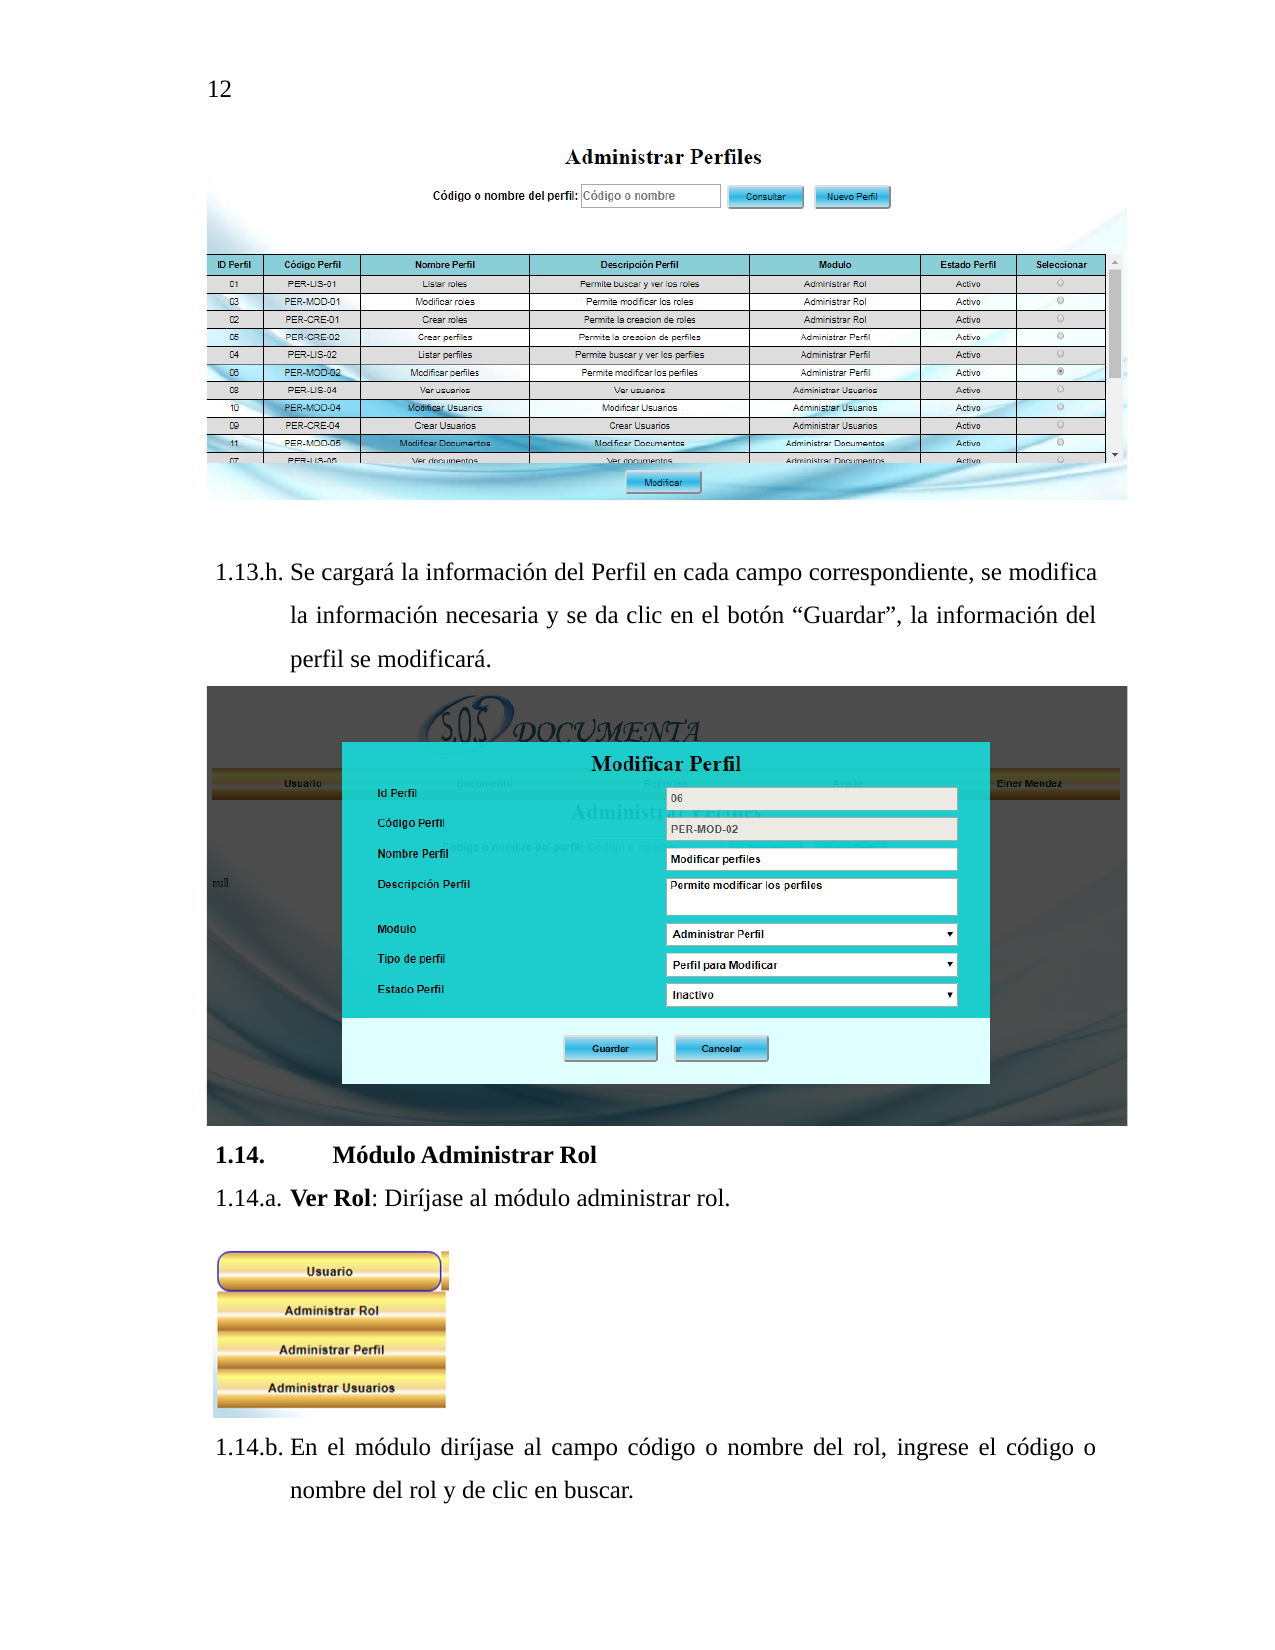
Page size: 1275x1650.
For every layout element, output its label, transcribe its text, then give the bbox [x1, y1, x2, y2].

list Módulo Administrar Rol [215, 1140, 1098, 1169]
list Ver Rol: Diríjase al módulo administrar rol. [215, 1183, 1098, 1212]
list Se cargará la información del Perfil en cada campo correspondiente, se modifica la información necesaria y se da clic en el botón “Guardar”, la información del perfil se modificará. [215, 557, 1098, 672]
list En el módulo diríjase al campo código o nombre del rol, ingrese el código o nombre del rol y de clic en buscar. [215, 1432, 1098, 1504]
